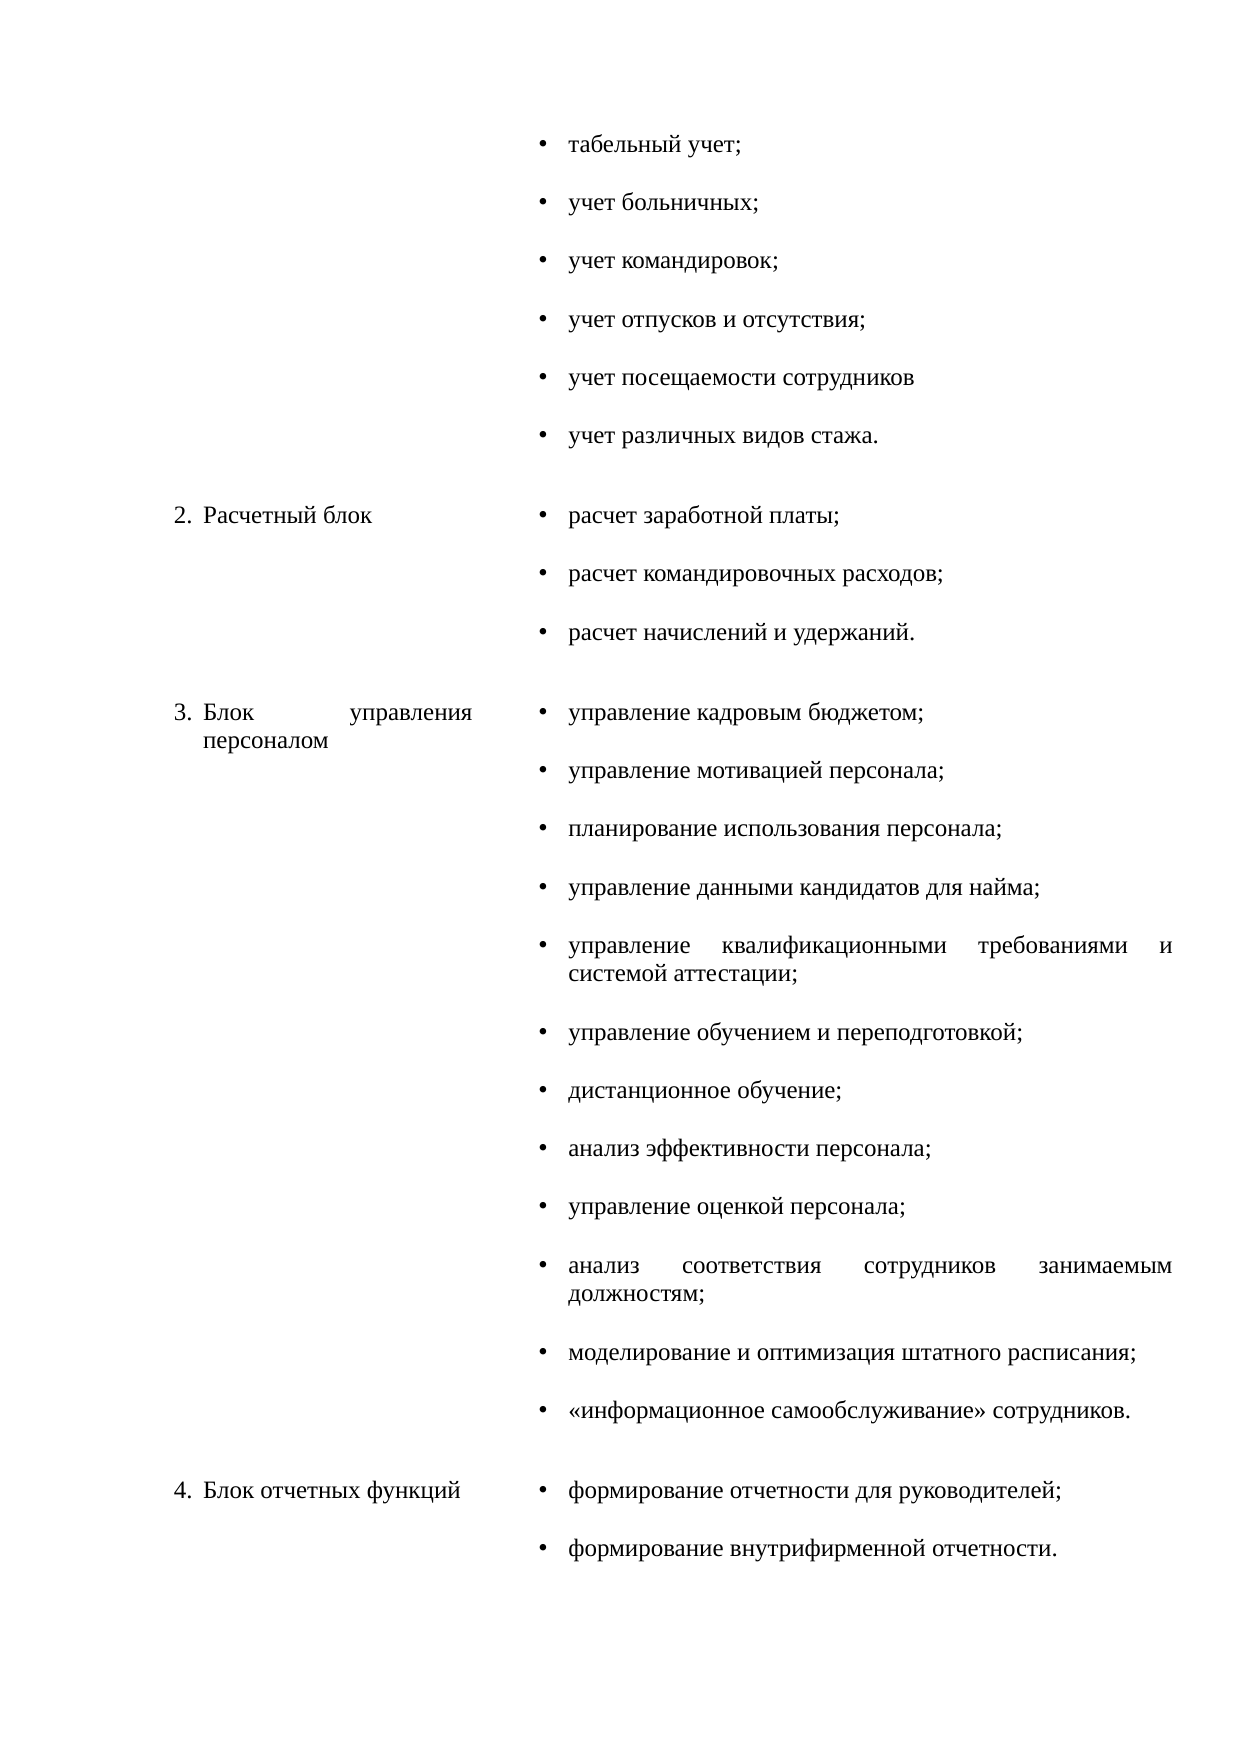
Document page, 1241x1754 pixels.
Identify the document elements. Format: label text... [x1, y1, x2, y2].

table_cell Блок отчетных функций [118, 1464, 483, 1602]
table_cell формирование отчетности для руководителей; формирование внутрифирменной отчетности. [483, 1464, 1184, 1602]
table_cell расчет заработной платы; расчет командировочных расходов; расчет начислений и удержаний. [483, 489, 1184, 686]
table_cell Блок управления персоналом [118, 686, 483, 1464]
table_header [118, 118, 483, 489]
table_cell управление кадровым бюджетом; управление мотивацией персонала; планирование использования персонала; управление данными кандидатов для найма; управление квалификационными требованиями и системой аттестации; управление обучением и переподготовкой; дистанционное обучение; анализ эффективности персонала; управление оценкой персонала; анализ соответствия сотрудников занимаемым должностям; моделирование и оптимизация штатного расписания; «информационное самообслуживание» сотрудников. [483, 686, 1184, 1464]
table_header ведение структуры предприятия; составление и ведение штатного расписания; ведение учетных карточек сотрудников; кадровый документооборот; пенсионный учет; военный учет; табельный учет; учет больничных; учет командировок; учет отпусков и отсутствия; учет посещаемости сотрудников учет различных видов стажа. [483, 118, 1184, 489]
table_cell Расчетный блок [118, 489, 483, 686]
